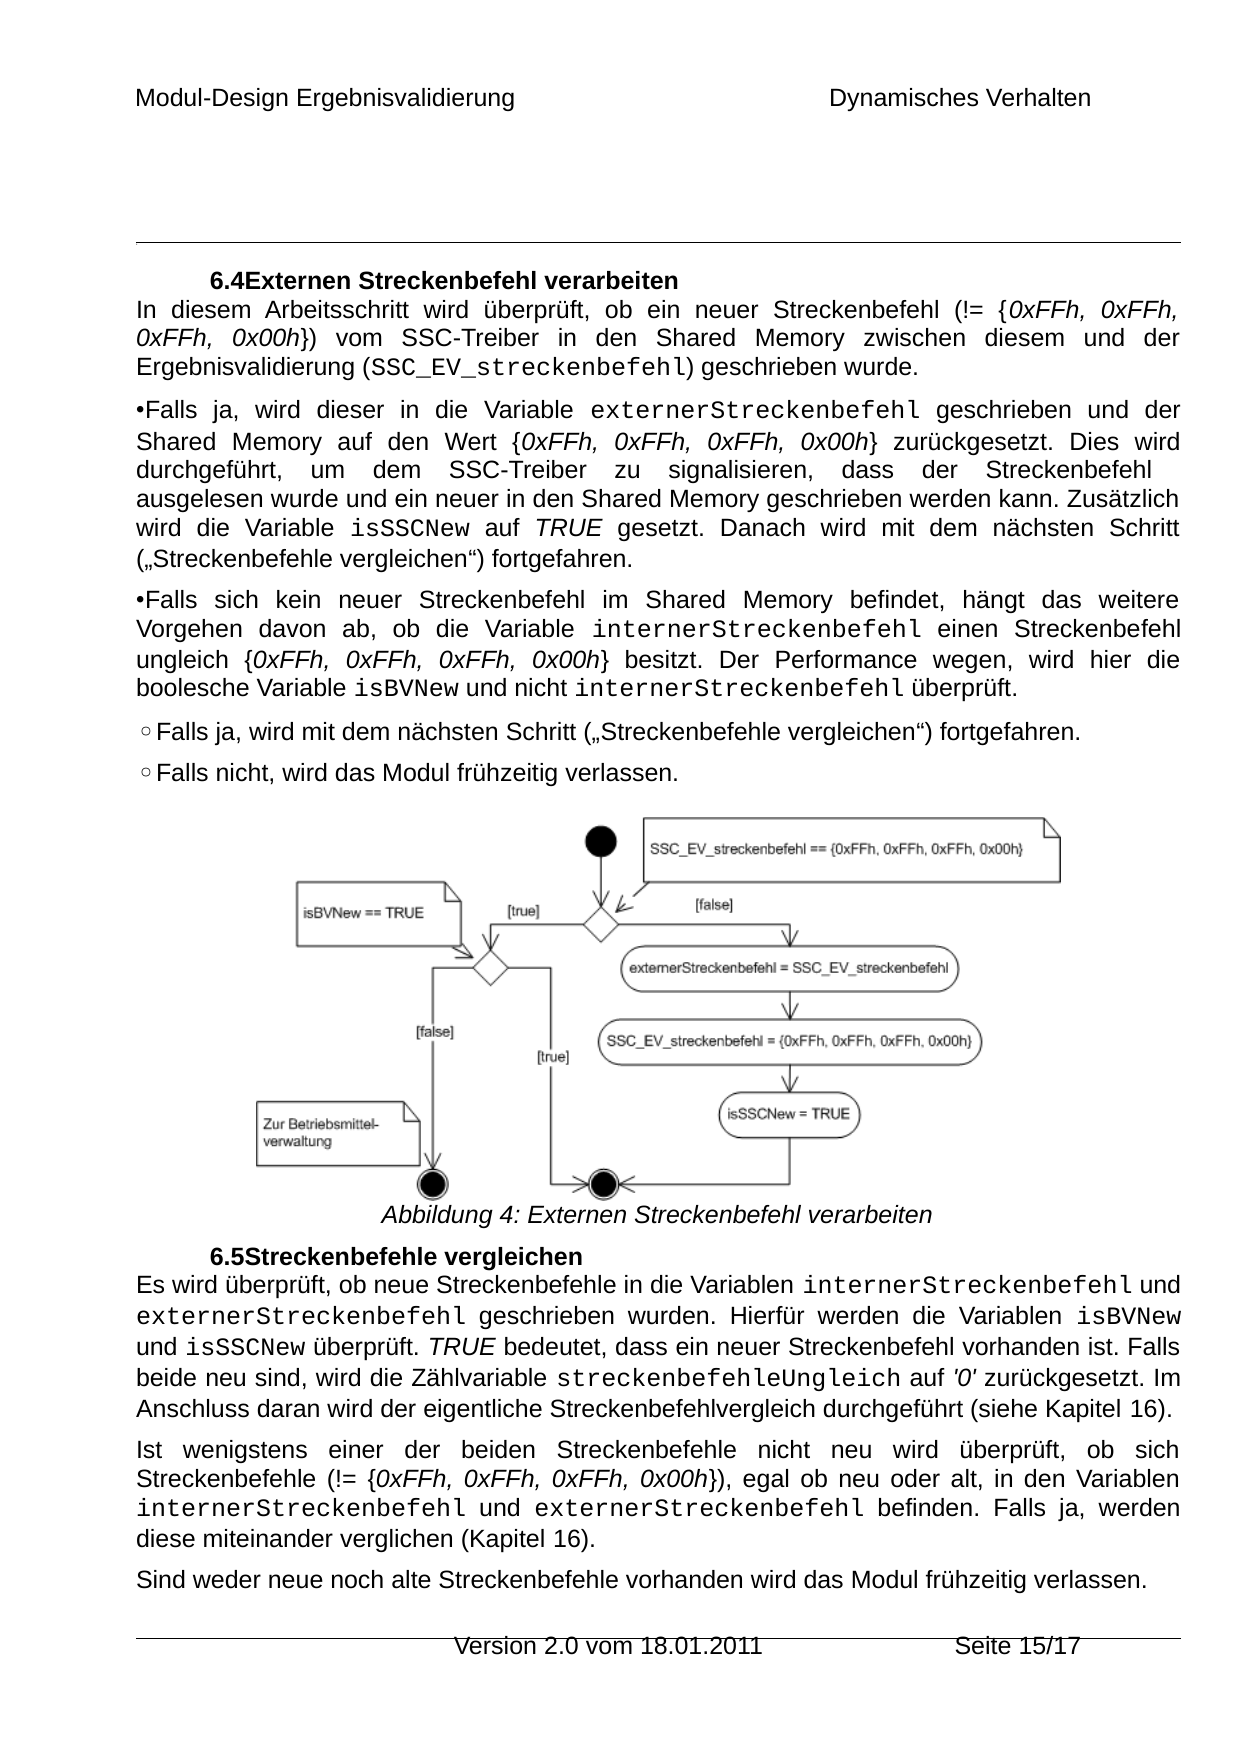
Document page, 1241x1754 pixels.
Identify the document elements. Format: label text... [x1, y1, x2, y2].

subtitle Externen Streckenbefehl verarbeiten [209, 266, 1181, 294]
list Falls ja, wird mit dem nächsten Schritt („Streckenbefehle vergleichen“) fortgefahren. [136, 717, 1181, 746]
subtitle Streckenbefehle vergleichen [209, 1242, 1181, 1270]
text Es wird überprüft, ob neue Streckenbefehle in die Variablen internerStreckenbefehl und externerStreckenbefehl geschrieben wurden. Hierfür werden die Variablen isBVNew und isSSCNew überprüft. TRUE bedeutet, dass ein neuer Streckenbefehl vorhanden ist. Falls beide neu sind, wird die Zählvariable streckenbefehleUngleich auf '0' zurückgesetzt. Im Anschluss daran wird der eigentliche Streckenbefehlvergleich durchgeführt (siehe Kapitel 15). [136, 1270, 1181, 1423]
text In diesem Arbeitsschritt wird überprüft, ob ein neuer Streckenbefehl (!= {0xFFh, 0xFFh, 0xFFh, 0x00h}) vom SSC-Treiber in den Shared Memory zwischen diesem und der Ergebnisvalidierung (SSC_EV_streckenbefehl) geschrieben wurde. [136, 294, 1181, 383]
text Abbildung 4: Externen Streckenbefehl verarbeiten [136, 812, 1181, 1229]
text Sind weder neue noch alte Streckenbefehle vorhanden wird das Modul frühzeitig verlassen. [136, 1565, 1181, 1594]
list Falls ja, wird dieser in die Variable externerStreckenbefehl geschrieben und der Shared Memory auf den Wert {0xFFh, 0xFFh, 0xFFh, 0x00h} zurückgesetzt. Dies wird durchgeführt, um dem SSC-Treiber zu signalisieren, dass der Streckenbefehl ausgelesen wurde und ein neuer in den Shared Memory geschrieben werden kann. Zusätzlich wird die Variable isSSCNew auf TRUE gesetzt. Danach wird mit dem nächsten Schritt („Streckenbefehle vergleichen“) fortgefahren. [136, 396, 1181, 572]
list Falls nicht, wird das Modul frühzeitig verlassen. [136, 758, 1181, 787]
text Ist wenigstens einer der beiden Streckenbefehle nicht neu wird überprüft, ob sich Streckenbefehle (!= {0xFFh, 0xFFh, 0xFFh, 0x00h}), egal ob neu oder alt, in den Variablen internerStreckenbefehl und externerStreckenbefehl befinden. Falls ja, werden diese miteinander verglichen (Kapitel 15). [136, 1435, 1181, 1553]
list Falls sich kein neuer Streckenbefehl im Shared Memory befindet, hängt das weitere Vorgehen davon ab, ob die Variable internerStreckenbefehl einen Streckenbe­fehl ungleich {0xFFh, 0xFFh, 0xFFh, 0x00h} besitzt. Der Performance wegen, wird hier die boolesche Variable isBVNew und nicht internerStreckenbefehl überprüft. [136, 585, 1181, 704]
picture [256, 817, 1061, 1201]
